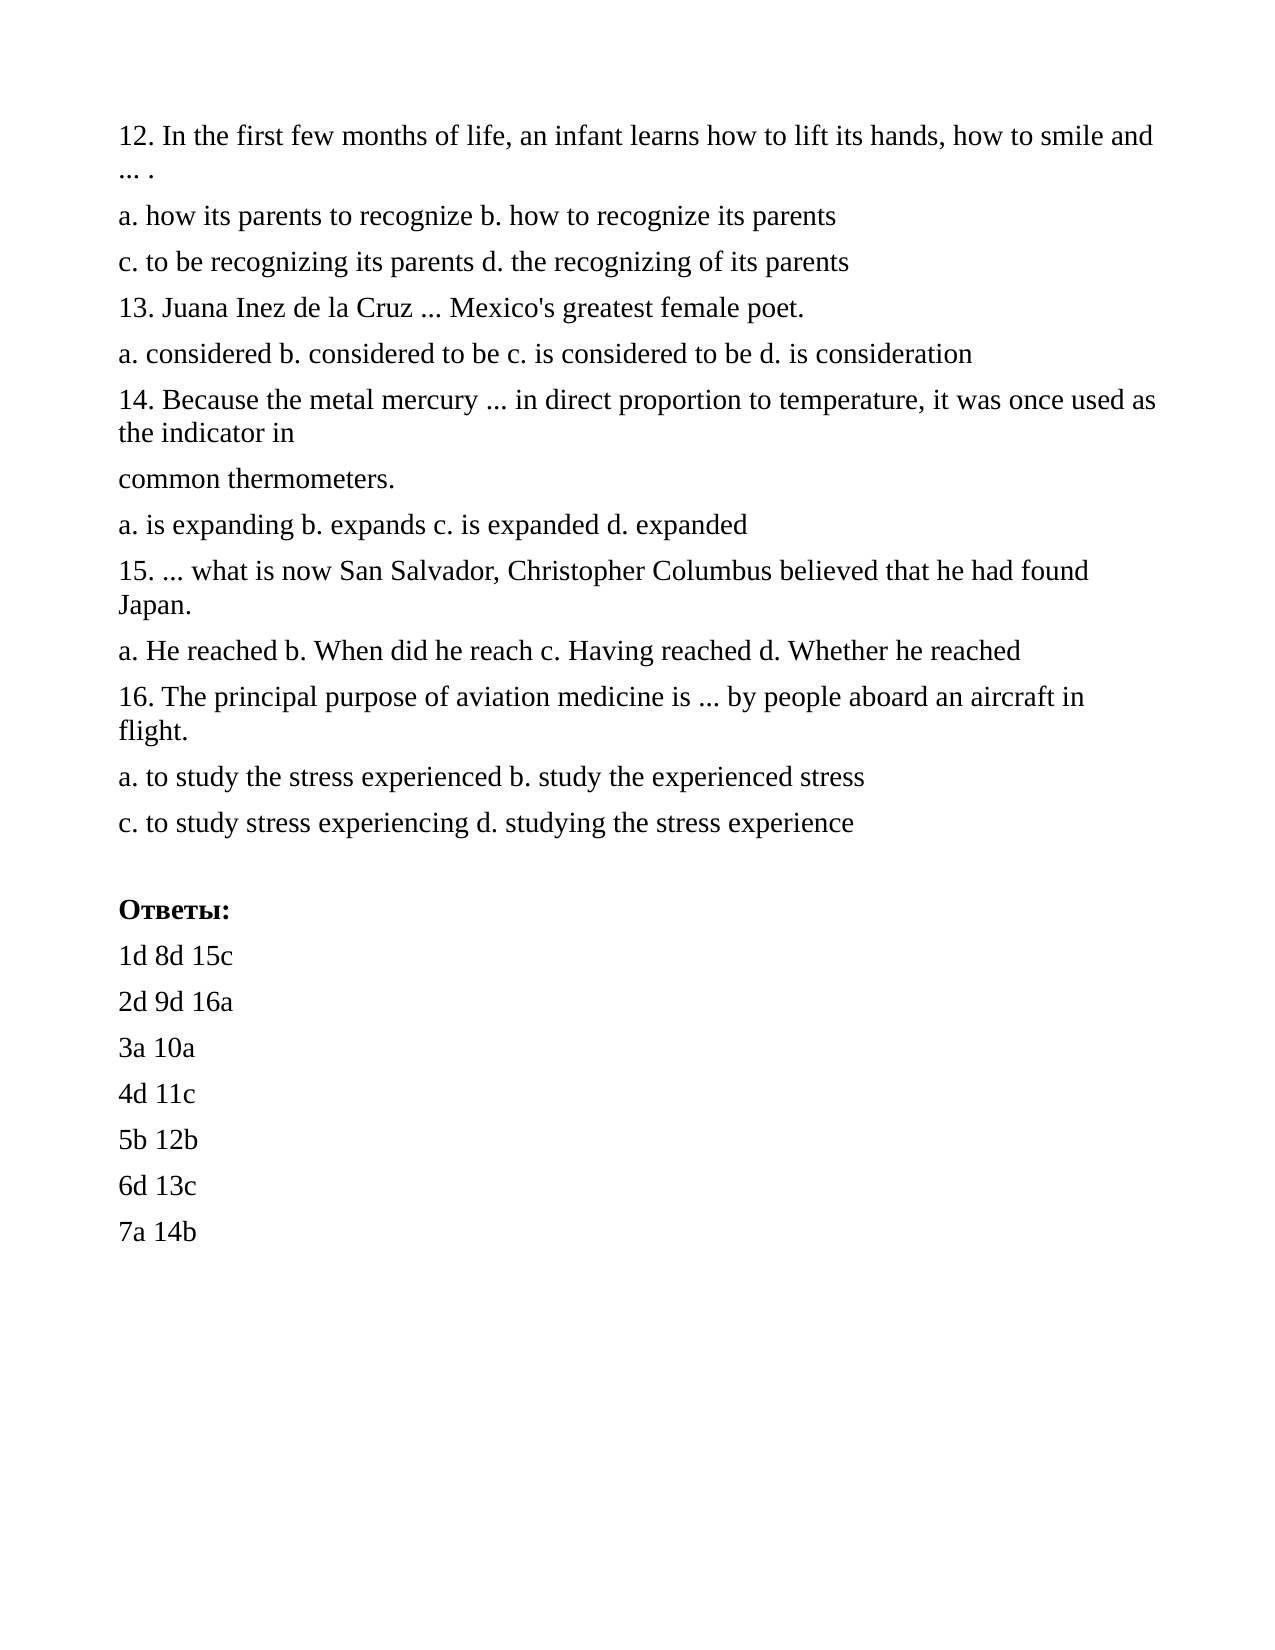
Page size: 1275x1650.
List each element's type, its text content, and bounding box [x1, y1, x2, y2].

text 4d 11c [118, 1076, 1157, 1110]
text 12. In the first few months of life, an infant learns how to lift its hands, how to smile and ... . [118, 118, 1157, 185]
text 2d 9d 16a [118, 984, 1157, 1018]
table_header [149, 1260, 164, 1306]
text 15. ... what is now San Salvador, Christopher Columbus believed that he had found Japan. [118, 553, 1157, 621]
text 14. Because the metal mercury ... in direct proportion to temperature, it was once used as the indicator in [118, 382, 1157, 449]
text a. how its parents to recognize b. how to recognize its parents [118, 198, 1157, 231]
table_header [164, 1260, 180, 1306]
text 1d 8d 15c [118, 938, 1157, 972]
text a. to study the stress experienced b. study the experienced stress [118, 759, 1157, 792]
text a. He reached b. When did he reach c. Having reached d. Whether he reached [118, 633, 1157, 667]
text 16. The principal purpose of aviation medicine is ... by people aboard an aircraft in flight. [118, 679, 1157, 746]
text c. to study stress experiencing d. studying the stress experience [118, 805, 1157, 838]
text common thermometers. [118, 461, 1157, 495]
text 5b 12b [118, 1122, 1157, 1156]
text c. to be recognizing its parents d. the recognizing of its parents [118, 244, 1157, 277]
text 13. Juana Inez de la Cruz ... Mexico's greatest female poet. [118, 290, 1157, 323]
text 3a 10a [118, 1030, 1157, 1064]
text a. considered b. considered to be c. is considered to be d. is consideration [118, 336, 1157, 369]
table_header [134, 1260, 149, 1306]
table_header [118, 1260, 134, 1306]
text a. is expanding b. expands c. is expanded d. expanded [118, 507, 1157, 541]
text 6d 13c [118, 1168, 1157, 1202]
text 7a 14b [118, 1214, 1157, 1248]
text Ответы: [118, 892, 1157, 926]
